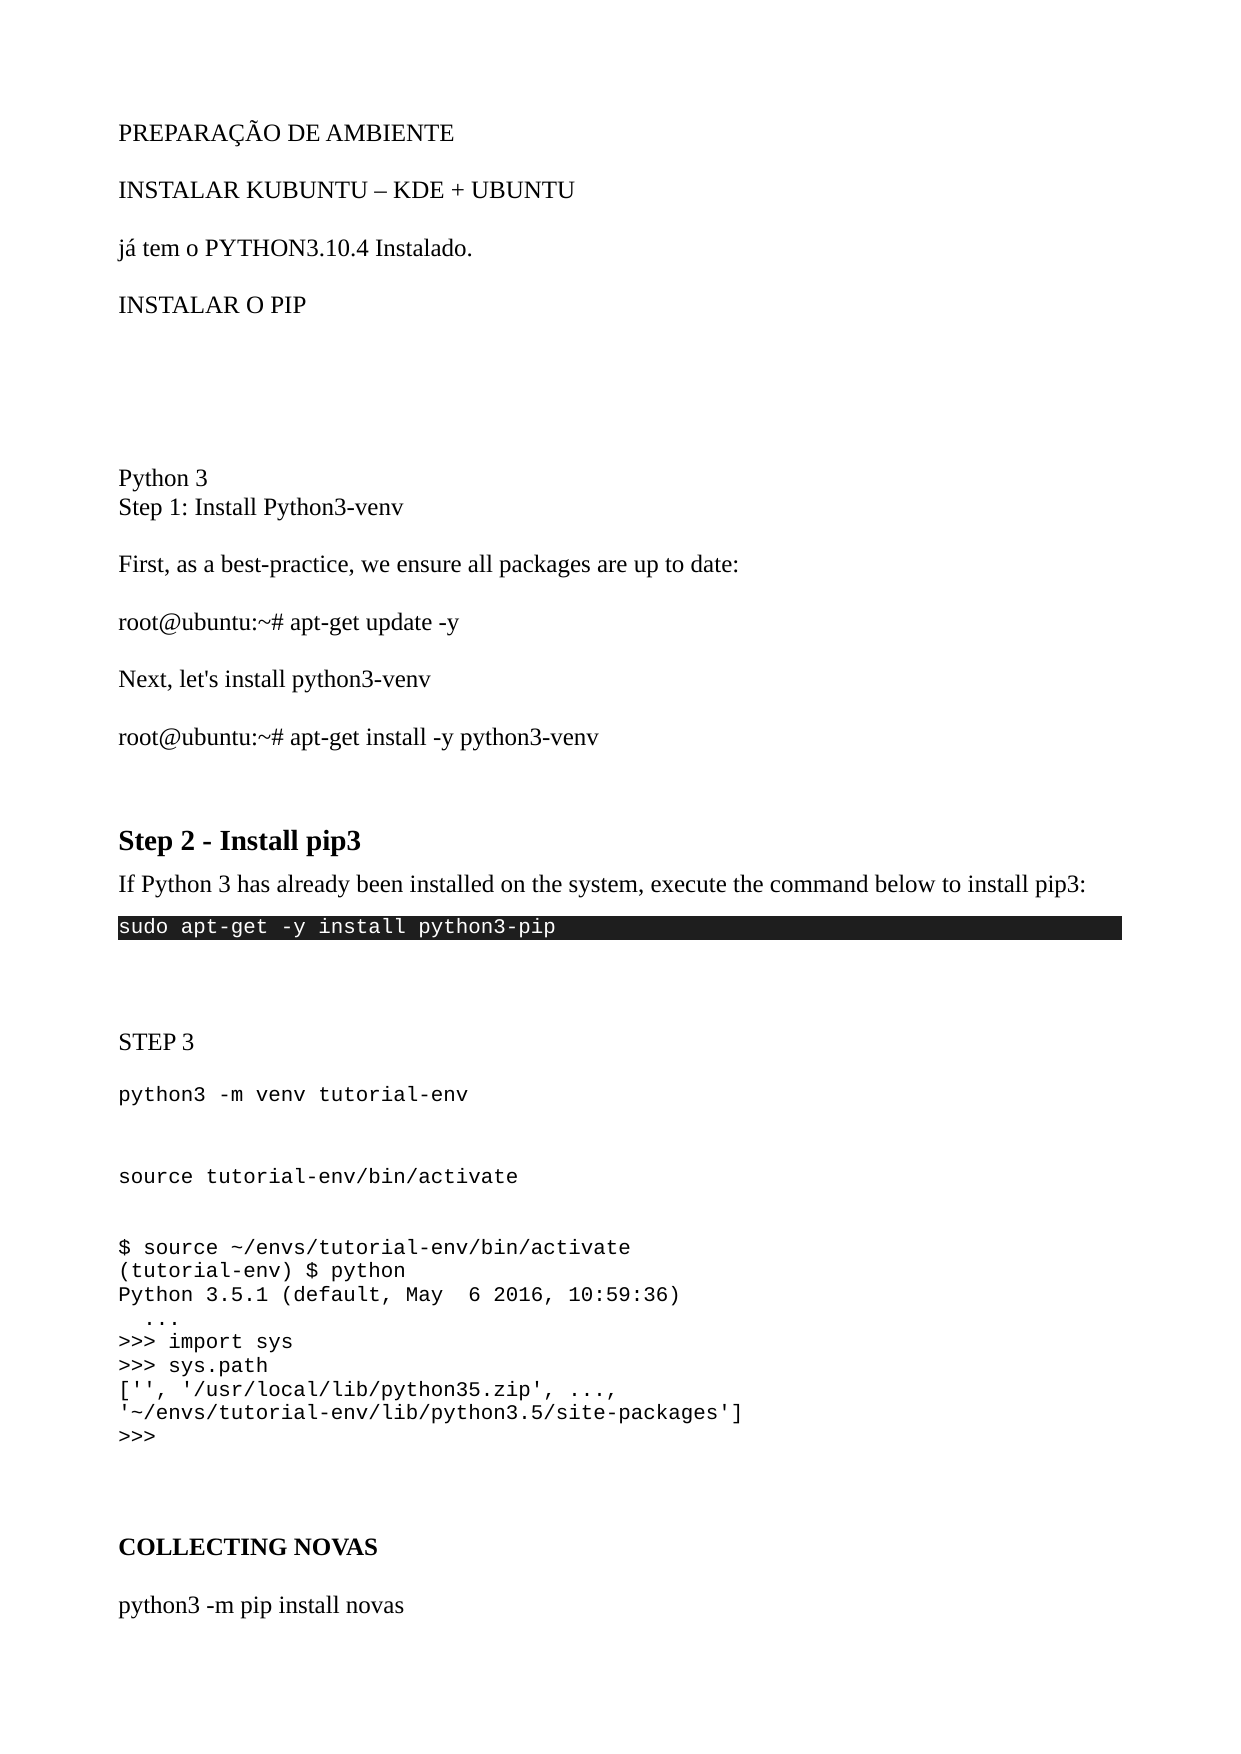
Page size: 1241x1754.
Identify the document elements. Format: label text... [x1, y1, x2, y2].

text >>> [118, 1426, 1122, 1450]
text ... [118, 1308, 1122, 1331]
text (tutorial-env) $ python [118, 1261, 1122, 1284]
text root@ubuntu:~# apt-get install -y python3-venv [118, 722, 1122, 751]
text Python 3 [118, 463, 1122, 492]
text COLLECTING NOVAS [118, 1532, 1122, 1561]
text INSTALAR O PIP [118, 291, 1122, 319]
text >>> sys.path [118, 1355, 1122, 1379]
text Python 3.5.1 (default, May 6 2016, 10:59:36) [118, 1284, 1122, 1308]
text PREPARAÇÃO DE AMBIENTE [118, 118, 1122, 147]
subtitle Step 2 - Install pip3 [118, 823, 1122, 856]
text $ source ~/envs/tutorial-env/bin/activate [118, 1237, 1122, 1261]
text '~/envs/tutorial-env/lib/python3.5/site-packages'] [118, 1402, 1122, 1426]
text python3 -m pip install novas [118, 1591, 1122, 1619]
text Next, let's install python3-venv [118, 664, 1122, 693]
text INSTALAR KUBUNTU – KDE + UBUNTU [118, 176, 1122, 204]
text root@ubuntu:~# apt-get update -y [118, 607, 1122, 636]
text Step 1: Install Python3-venv [118, 492, 1122, 521]
text source tutorial-env/bin/activate [118, 1166, 1122, 1189]
text First, as a best-practice, we ensure all packages are up to date: [118, 549, 1122, 578]
text python3 -m venv tutorial-env [118, 1084, 1122, 1108]
text If Python 3 has already been installed on the system, execute the command below to install pip3: [118, 869, 1122, 897]
text sudo apt-get -y install python3-pip [118, 916, 1122, 940]
text ['', '/usr/local/lib/python35.zip', ..., [118, 1379, 1122, 1402]
text >>> import sys [118, 1331, 1122, 1355]
text já tem o PYTHON3.10.4 Instalado. [118, 233, 1122, 262]
text STEP 3 [118, 1027, 1122, 1056]
